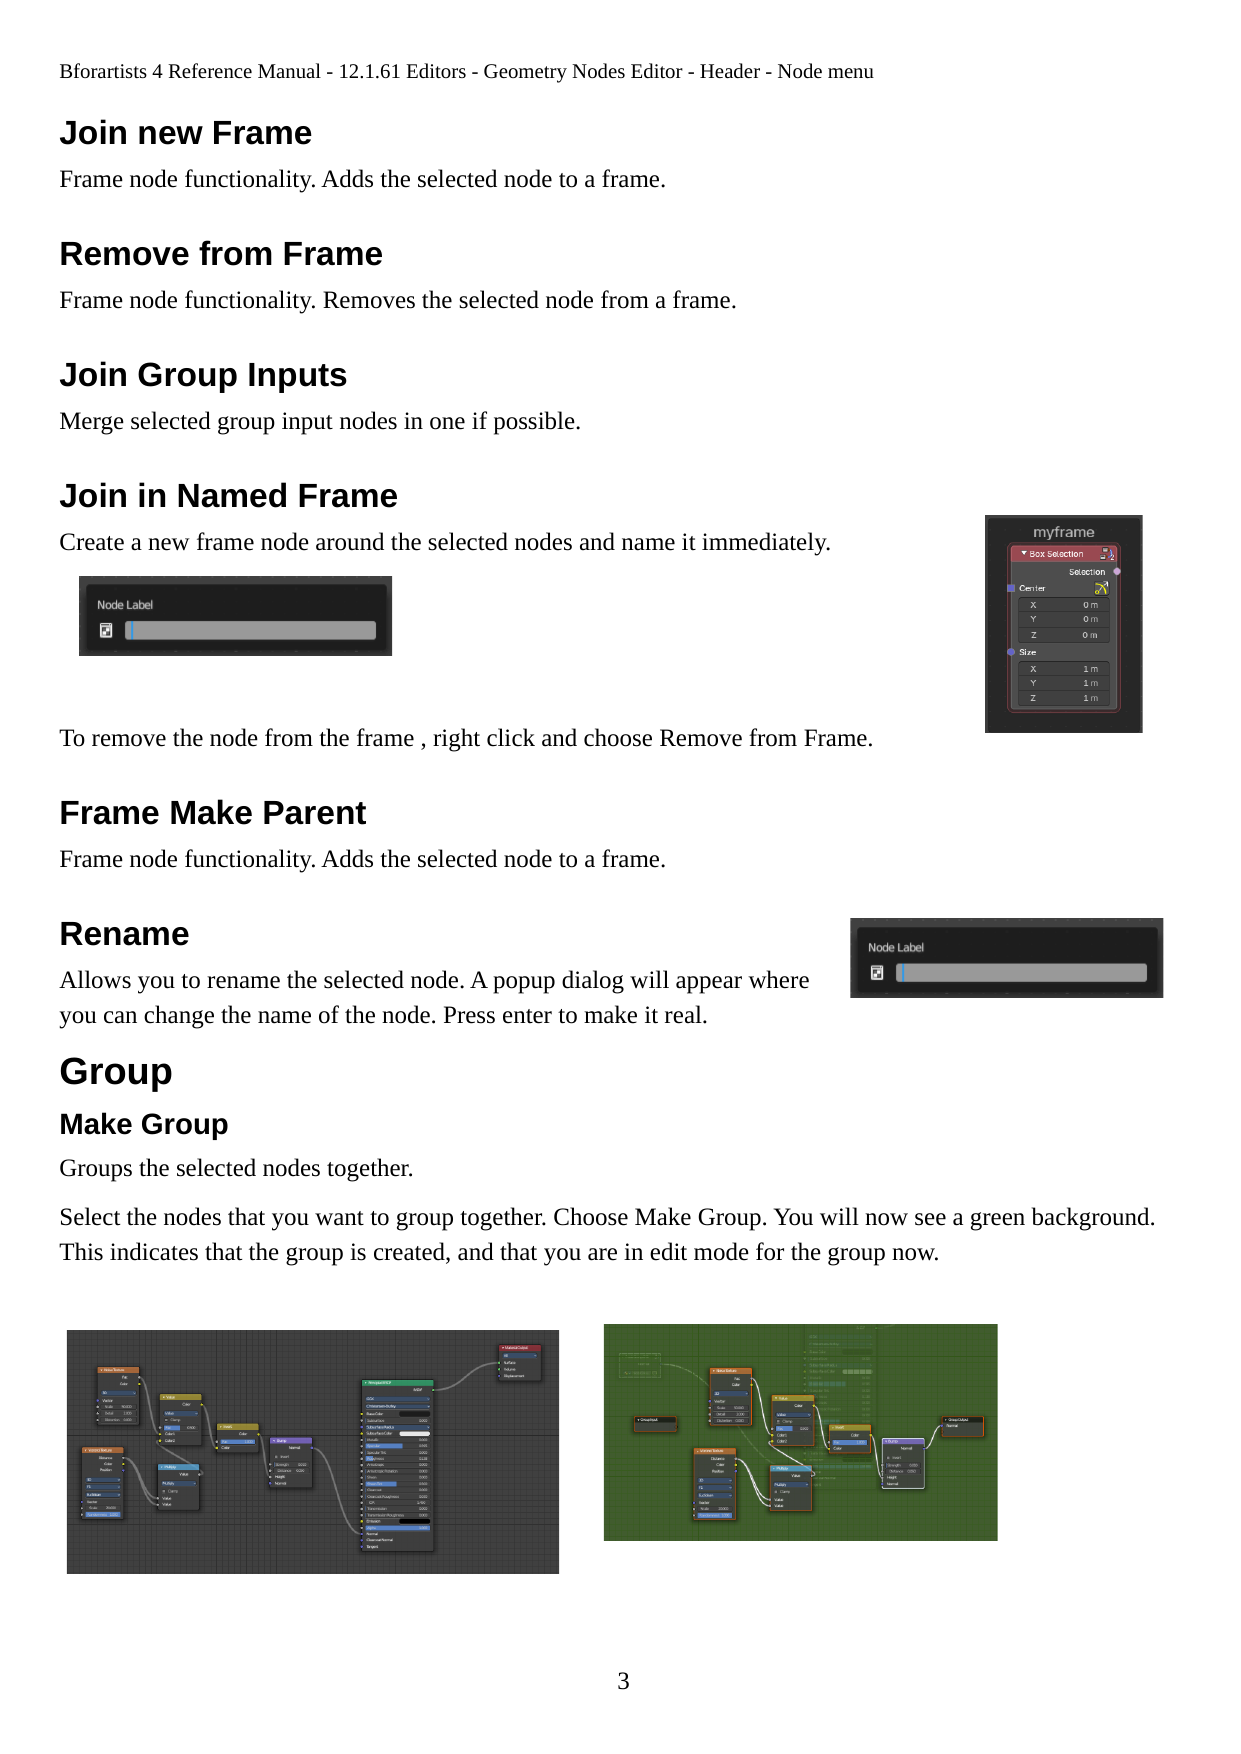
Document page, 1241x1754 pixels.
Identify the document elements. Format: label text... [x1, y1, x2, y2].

picture [66, 1330, 560, 1574]
text Merge selected group input nodes in one if possible. [59, 406, 1181, 434]
text Frame node functionality. Adds the selected node to a frame. [59, 164, 1181, 192]
text Allows you to rename the selected node. A popup dialog will appear where you can change the name of the node. Press enter to make it real. [59, 965, 1181, 1028]
subtitle Group [59, 1049, 1181, 1092]
text Select the nodes that you want to group together. Choose Make Group. You will now see a green background. This indicates that the group is created, and that you are in edit mode for the group now. [59, 1202, 1181, 1266]
text Frame node functionality. Adds the selected node to a frame. [59, 844, 1181, 873]
picture [79, 576, 393, 656]
text Create a new frame node around the selected nodes and name it immediately. [59, 527, 985, 556]
picture [603, 1324, 998, 1541]
text Frame node functionality. Removes the selected node from a frame. [59, 285, 1181, 313]
subtitle Join in Named Frame [59, 476, 1181, 514]
picture [850, 918, 1164, 998]
subtitle Rename [59, 914, 1181, 953]
text Groups the selected nodes together. [59, 1153, 1181, 1182]
subtitle Join new Frame [59, 113, 1181, 151]
text To remove the node from the frame , right click and choose Remove from Frame. [59, 723, 1181, 752]
subtitle Frame Make Parent [59, 793, 1181, 832]
subtitle Remove from Frame [59, 234, 1181, 272]
subtitle Join Group Inputs [59, 355, 1181, 393]
picture [985, 515, 1143, 733]
subtitle Make Group [59, 1107, 1181, 1141]
